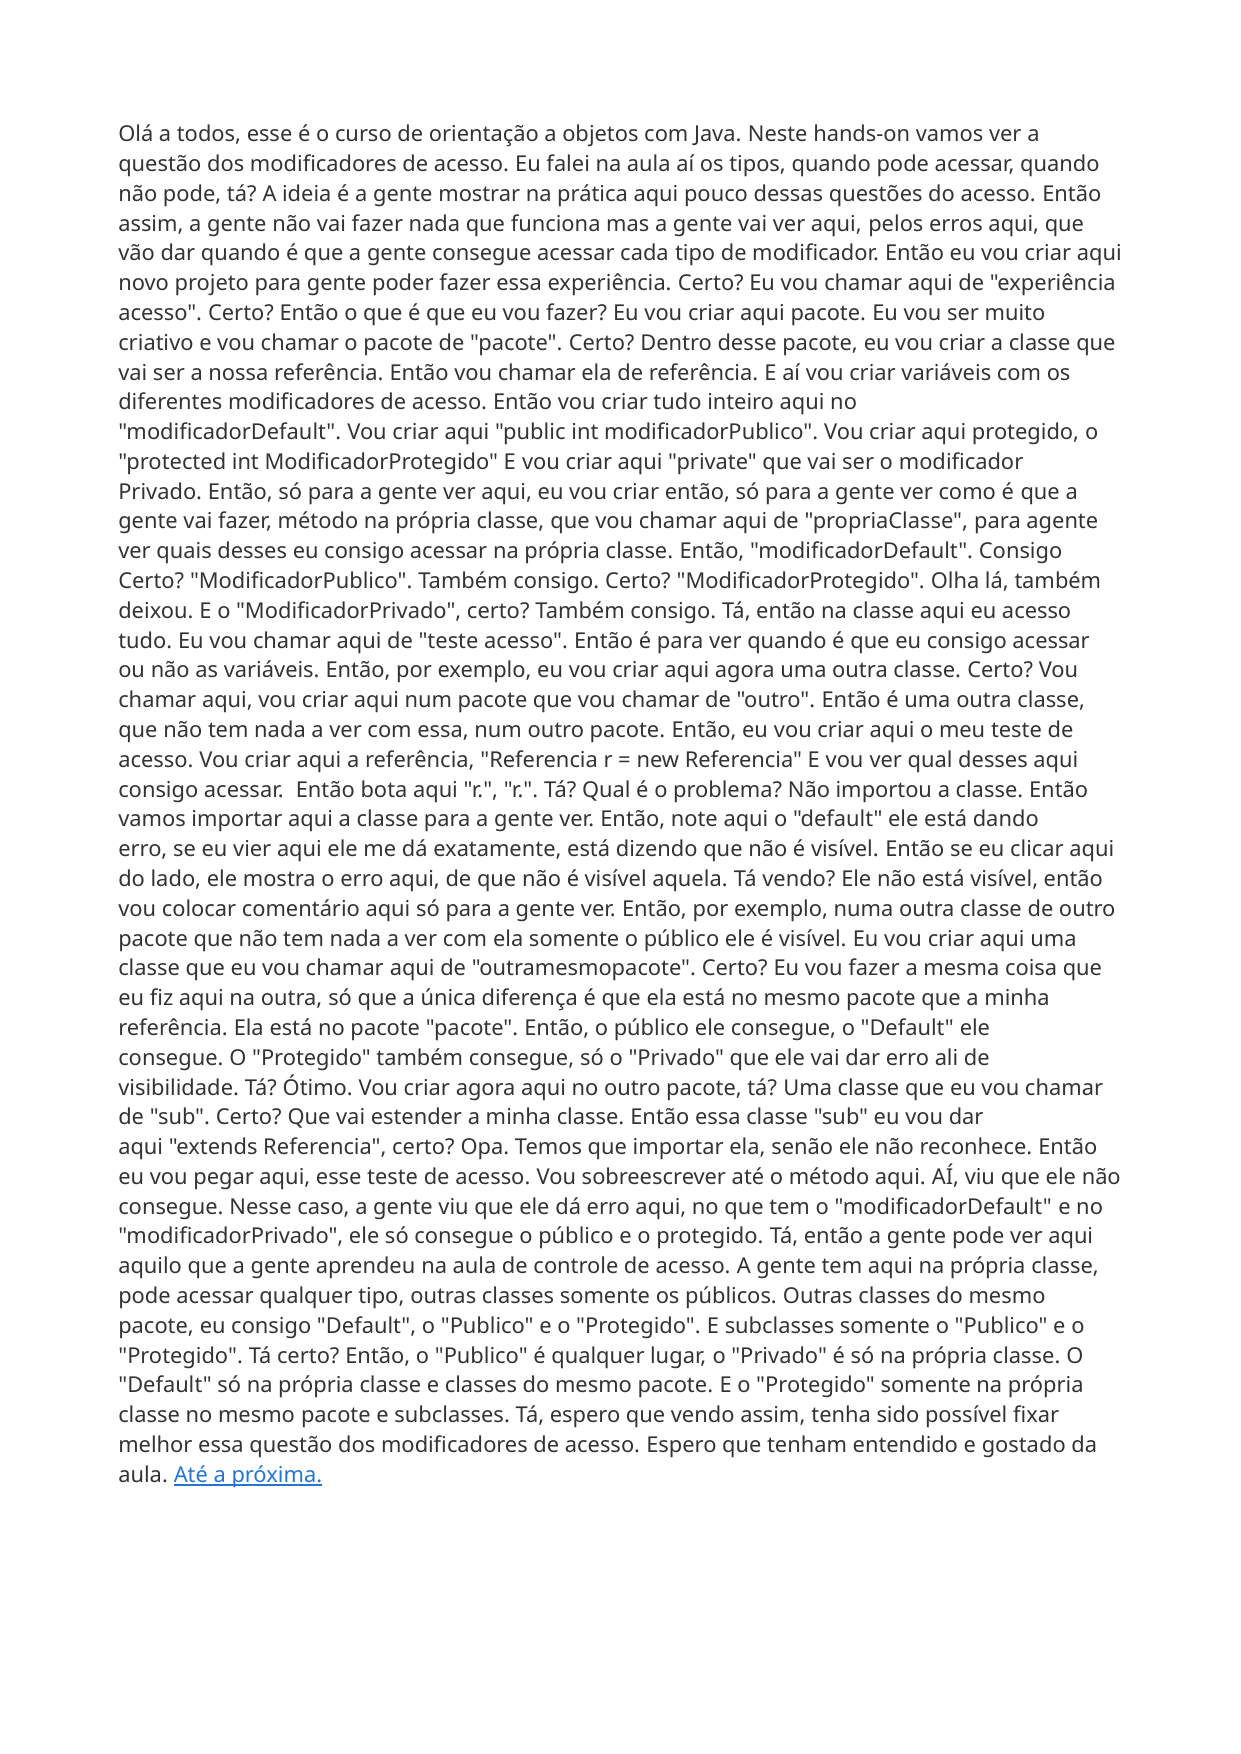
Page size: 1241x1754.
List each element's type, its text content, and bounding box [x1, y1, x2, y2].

text Olá a todos, esse é o curso de orientação a objetos com Java. Neste hands-on vamos ver a questão dos modificadores de acesso. Eu falei na aula aí os tipos, quando pode acessar, quando não pode, tá? A ideia é a gente mostrar na prática aqui pouco dessas questões do acesso. Então assim, a gente não vai fazer nada que funciona mas a gente vai ver aqui, pelos erros aqui, que vão dar quando é que a gente consegue acessar cada tipo de modificador. Então eu vou criar aqui novo projeto para gente poder fazer essa experiência. Certo? Eu vou chamar aqui de "experiência acesso". Certo? Então o que é que eu vou fazer? Eu vou criar aqui pacote. Eu vou ser muito criativo e vou chamar o pacote de "pacote". Certo? Dentro desse pacote, eu vou criar a classe que vai ser a nossa referência. Então vou chamar ela de referência. E aí vou criar variáveis com os diferentes modificadores de acesso. Então vou criar tudo inteiro aqui no "modificadorDefault". Vou criar aqui "public int modificadorPublico". Vou criar aqui protegido, o "protected int ModificadorProtegido" E vou criar aqui "private" que vai ser o modificador Privado. Então, só para a gente ver aqui, eu vou criar então, só para a gente ver como é que a gente vai fazer, método na própria classe, que vou chamar aqui de "propriaClasse", para agente ver quais desses eu consigo acessar na própria classe. Então, "modificadorDefault". Consigo Certo? "ModificadorPublico". Também consigo. Certo? "ModificadorProtegido". Olha lá, também deixou. E o "ModificadorPrivado", certo? Também consigo. Tá, então na classe aqui eu acesso tudo. Eu vou chamar aqui de "teste acesso". Então é para ver quando é que eu consigo acessar ou não as variáveis. Então, por exemplo, eu vou criar aqui agora uma outra classe. Certo? Vou chamar aqui, vou criar aqui num pacote que vou chamar de "outro". Então é uma outra classe, que não tem nada a ver com essa, num outro pacote. Então, eu vou criar aqui o meu teste de acesso. Vou criar aqui a referência, "Referencia r = new Referencia" E vou ver qual desses aqui consigo acessar. Então bota aqui "r.", "r.". Tá? Qual é o problema? Não importou a classe. Então vamos importar aqui a classe para a gente ver. Então, note aqui o "default" ele está dando erro, se eu vier aqui ele me dá exatamente, está dizendo que não é visível. Então se eu clicar aqui do lado, ele mostra o erro aqui, de que não é visível aquela. Tá vendo? Ele não está visível, então vou colocar comentário aqui só para a gente ver. Então, por exemplo, numa outra classe de outro pacote que não tem nada a ver com ela somente o público ele é visível. Eu vou criar aqui uma classe que eu vou chamar aqui de "outramesmopacote". Certo? Eu vou fazer a mesma coisa que eu fiz aqui na outra, só que a única diferença é que ela está no mesmo pacote que a minha referência. Ela está no pacote "pacote". Então, o público ele consegue, o "Default" ele consegue. O "Protegido" também consegue, só o "Privado" que ele vai dar erro ali de visibilidade. Tá? Ótimo. Vou criar agora aqui no outro pacote, tá? Uma classe que eu vou chamar de "sub". Certo? Que vai estender a minha classe. Então essa classe "sub" eu vou dar aqui "extends Referencia", certo? Opa. Temos que importar ela, senão ele não reconhece. Então eu vou pegar aqui, esse teste de acesso. Vou sobreescrever até o método aqui. AÍ, viu que ele não consegue. Nesse caso, a gente viu que ele dá erro aqui, no que tem o "modificadorDefault" e no "modificadorPrivado", ele só consegue o público e o protegido. Tá, então a gente pode ver aqui aquilo que a gente aprendeu na aula de controle de acesso. A gente tem aqui na própria classe, pode acessar qualquer tipo, outras classes somente os públicos. Outras classes do mesmo pacote, eu consigo "Default", o "Publico" e o "Protegido". E subclasses somente o "Publico" e o "Protegido". Tá certo? Então, o "Publico" é qualquer lugar, o "Privado" é só na própria classe. O "Default" só na própria classe e classes do mesmo pacote. E o "Protegido" somente na própria classe no mesmo pacote e subclasses. Tá, espero que vendo assim, tenha sido possível fixar melhor essa questão dos modificadores de acesso. Espero que tenham entendido e gostado da aula. Até a próxima. [118, 118, 1122, 1488]
